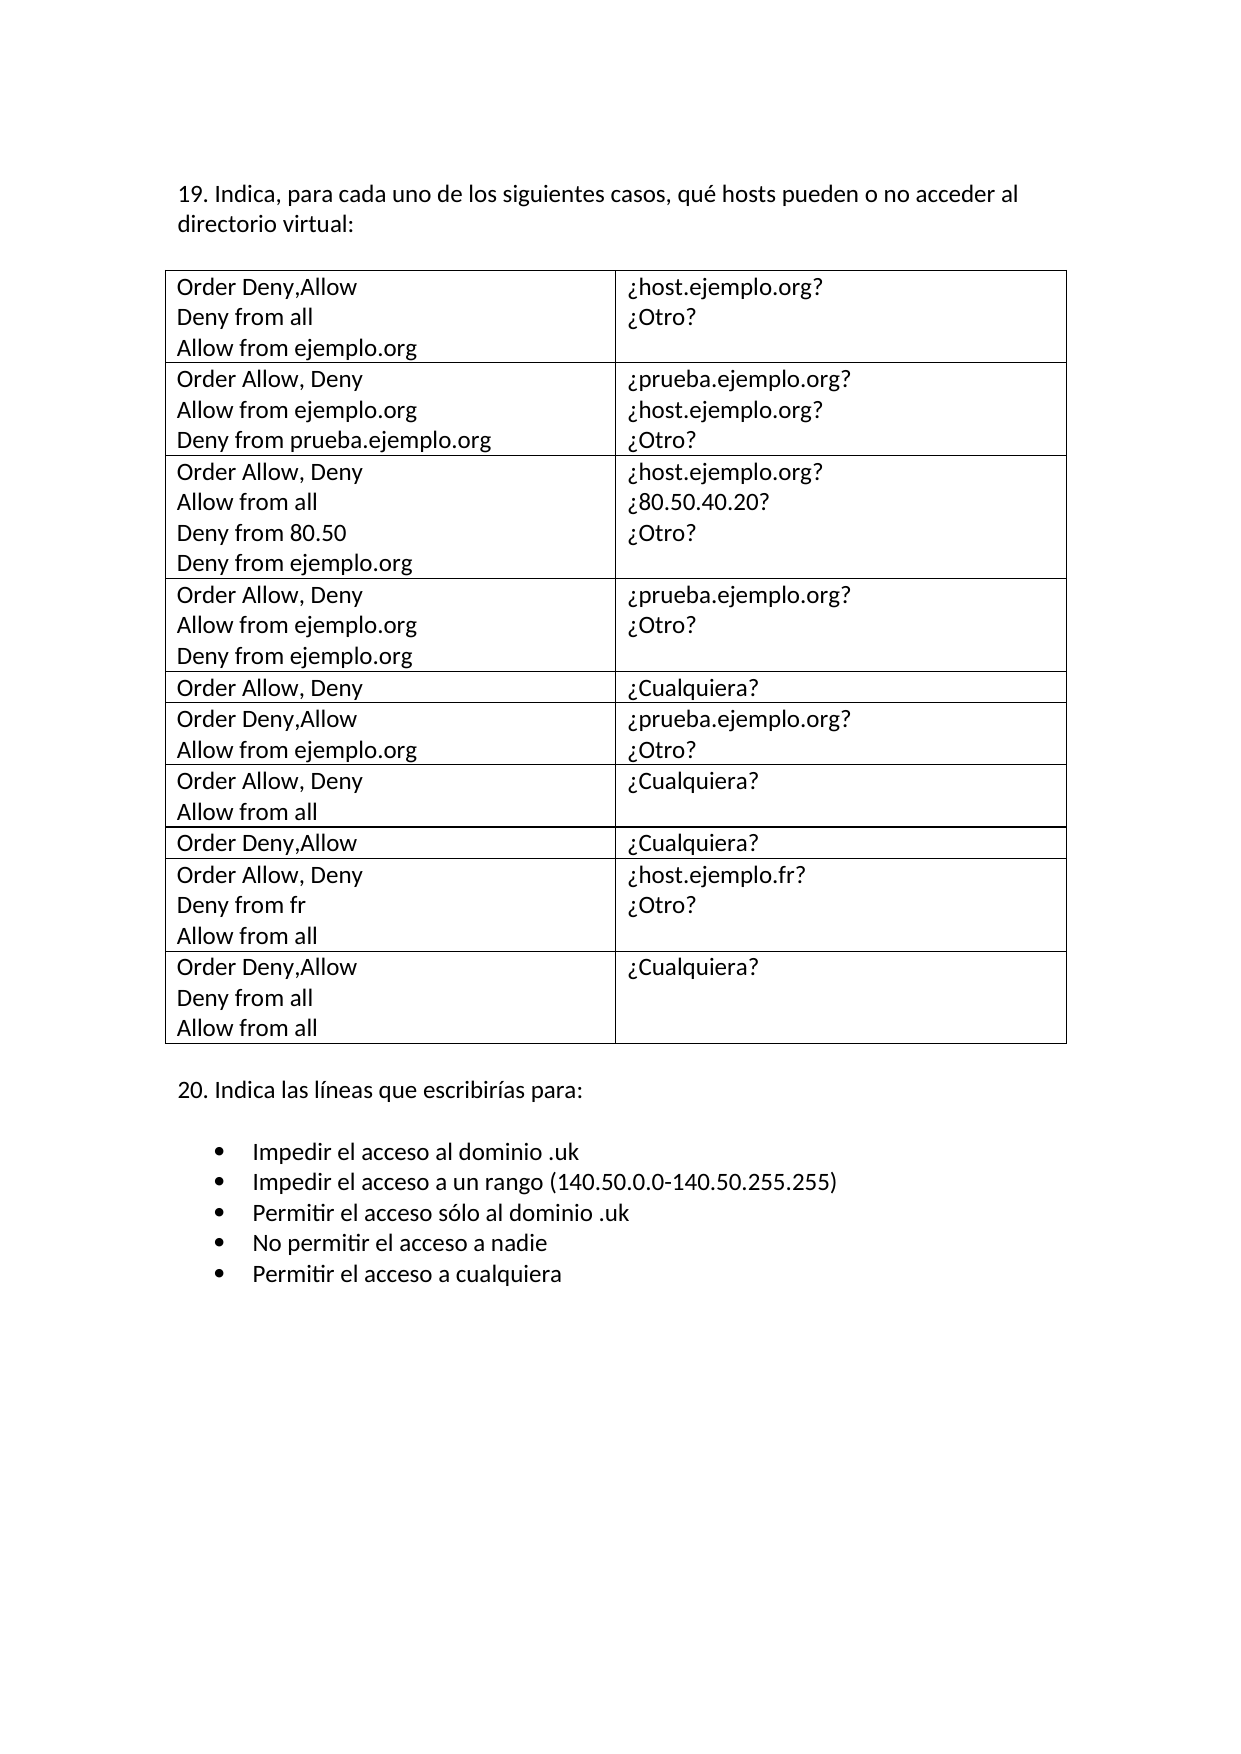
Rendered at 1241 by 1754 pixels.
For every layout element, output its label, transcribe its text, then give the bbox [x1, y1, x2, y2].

table_cell Order Deny,Allow [166, 828, 615, 858]
table_cell Order Deny,Allow Deny from all Allow from all [166, 952, 615, 1043]
text 20. Indica las líneas que escribirías para: [177, 1075, 1063, 1105]
table_cell Order Allow, Deny Deny from fr Allow from all [166, 859, 615, 951]
table_header Order Deny,Allow Deny from all Allow from ejemplo.org [166, 271, 615, 362]
list No permitir el acceso a nadie [215, 1227, 1063, 1258]
table_cell ¿prueba.ejemplo.org? ¿Otro? [616, 579, 1066, 671]
table_cell Order Allow, Deny Allow from all [166, 765, 615, 826]
table_cell ¿Cualquiera? [616, 828, 1066, 858]
table_cell ¿host.ejemplo.fr? ¿Otro? [616, 859, 1066, 951]
table_cell Order Allow, Deny Allow from ejemplo.org Deny from ejemplo.org [166, 579, 615, 671]
table_cell ¿Cualquiera? [616, 952, 1066, 1043]
table_cell ¿Cualquiera? [616, 672, 1066, 702]
table_cell Order Deny,Allow Allow from ejemplo.org [166, 703, 615, 764]
table_cell ¿prueba.ejemplo.org? ¿host.ejemplo.org? ¿Otro? [616, 363, 1066, 455]
list Permitir el acceso sólo al dominio .uk [215, 1197, 1063, 1227]
table_cell Order Allow, Deny [166, 672, 615, 702]
table_cell Order Allow, Deny Allow from all Deny from 80.50 Deny from ejemplo.org [166, 456, 615, 578]
text 19. Indica, para cada uno de los siguientes casos, qué hosts pueden o no acceder al directorio virtual: [177, 178, 1063, 239]
table_cell Order Allow, Deny Allow from ejemplo.org Deny from prueba.ejemplo.org [166, 363, 615, 455]
list Impedir el acceso a un rango (140.50.0.0-140.50.255.255) [215, 1166, 1063, 1197]
table_cell ¿Cualquiera? [616, 765, 1066, 826]
list Permitir el acceso a cualquiera [215, 1258, 1063, 1288]
table_cell ¿host.ejemplo.org? ¿80.50.40.20? ¿Otro? [616, 456, 1066, 578]
table_header ¿host.ejemplo.org? ¿Otro? [616, 271, 1066, 362]
table_cell ¿prueba.ejemplo.org? ¿Otro? [616, 703, 1066, 764]
list Impedir el acceso al dominio .uk [215, 1136, 1063, 1166]
